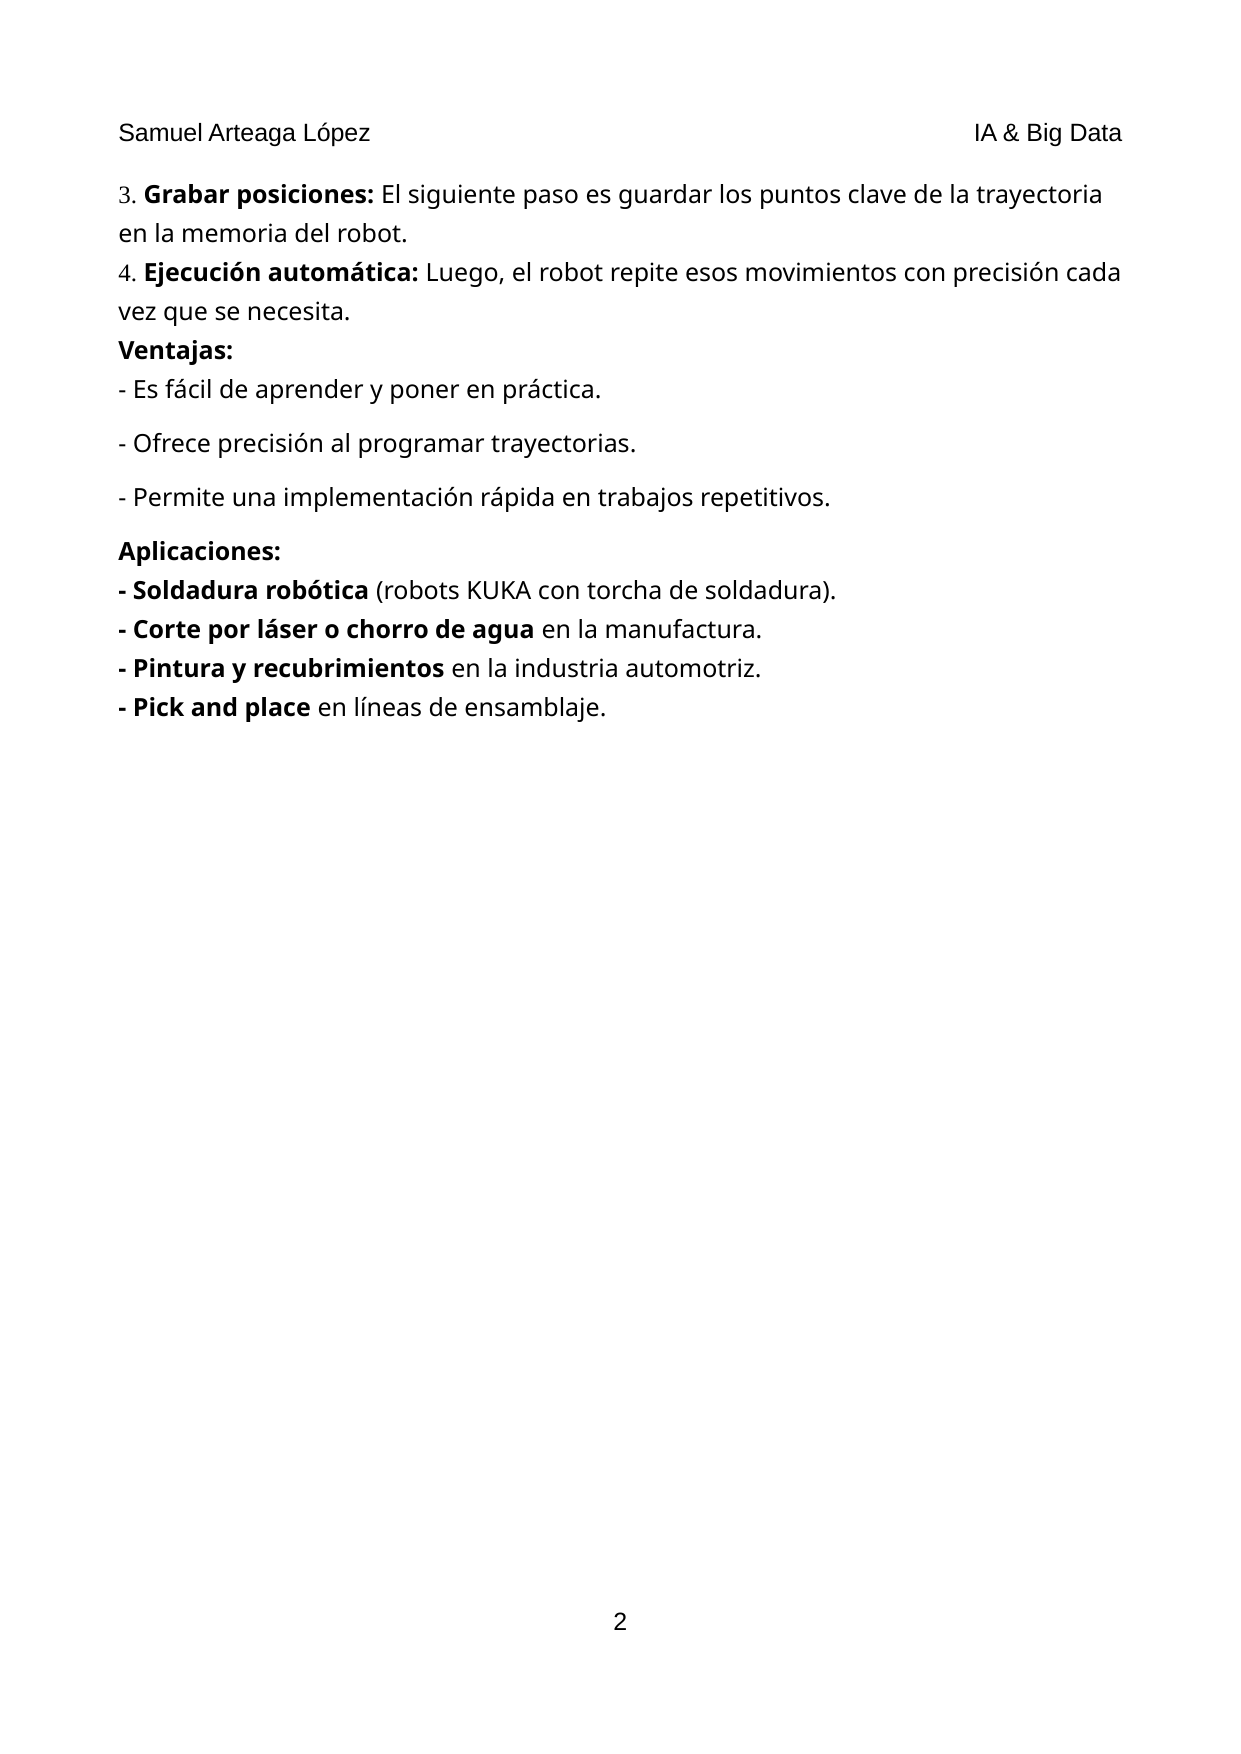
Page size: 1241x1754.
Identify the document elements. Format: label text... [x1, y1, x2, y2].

text - Corte por láser o chorro de agua en la manufactura. [118, 612, 1122, 646]
text - Ofrece precisión al programar trayectorias. [118, 426, 1122, 460]
text Aplicaciones: [118, 533, 1122, 567]
list Grabar posiciones: El siguiente paso es guardar los puntos clave de la trayectoria en la memoria del robot. [118, 176, 1122, 249]
text - Pintura y recubrimientos en la industria automotriz. [118, 651, 1122, 685]
text Ventajas: [118, 333, 1122, 367]
text - Permite una implementación rápida en trabajos repetitivos. [118, 480, 1122, 514]
text - Pick and place en líneas de ensamblaje. [118, 690, 1122, 724]
text - Es fácil de aprender y poner en práctica. [118, 372, 1122, 406]
list Ejecución automática: Luego, el robot repite esos movimientos con precisión cada vez que se necesita. [118, 255, 1122, 328]
text - Soldadura robótica (robots KUKA con torcha de soldadura). [118, 573, 1122, 607]
